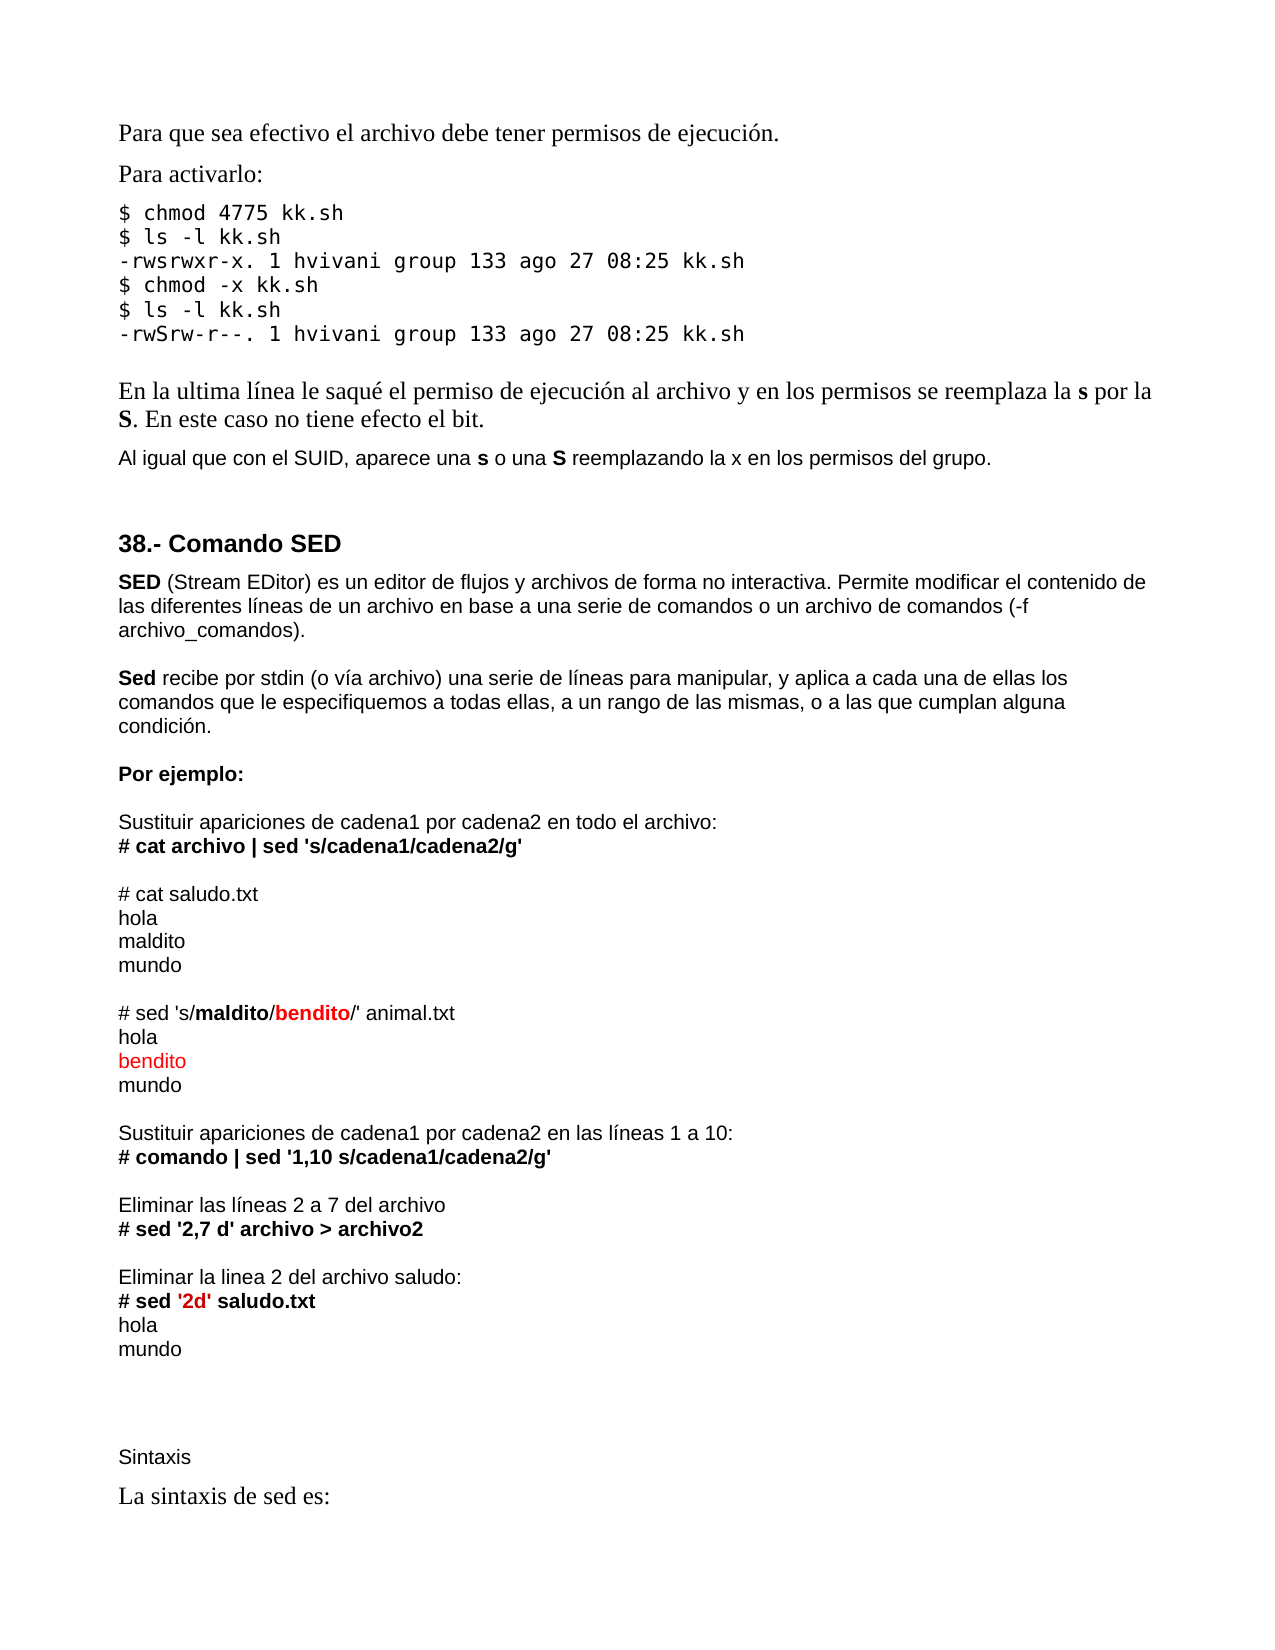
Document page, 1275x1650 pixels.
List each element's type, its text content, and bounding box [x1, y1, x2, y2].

text 38.- Comando SED [118, 529, 1157, 557]
text SED (Stream EDitor) es un editor de flujos y archivos de forma no interactiva. Permite modificar el contenido de las diferentes líneas de un archivo en base a una serie de comandos o un archivo de comandos (-f archivo_comandos). Sed recibe por stdin (o vía archivo) una serie de líneas para manipular, y aplica a cada una de ellas los comandos que le especifiquemos a todas ellas, a un rango de las mismas, o a las que cumplan alguna condición. Por ejemplo: Sustituir apariciones de cadena1 por cadena2 en todo el archivo: # cat archivo | sed 's/cadena1/cadena2/g' # cat saludo.txt hola maldito mundo # sed 's/maldito/bendito/' animal.txt hola bendito mundo Sustituir apariciones de cadena1 por cadena2 en las líneas 1 a 10: # comando | sed '1,10 s/cadena1/cadena2/g' Eliminar las líneas 2 a 7 del archivo # sed '2,7 d' archivo > archivo2 Eliminar la linea 2 del archivo saludo: # sed '2d' saludo.txt hola mundo [118, 570, 1157, 1361]
subtitle Sintaxis [118, 1445, 1157, 1469]
text Al igual que con el SUID, aparece una s o una S reemplazando la x en los permisos del grupo. [118, 446, 1157, 470]
text Para activarlo: [118, 159, 1157, 188]
text $ ls -l kk.sh [118, 298, 1157, 322]
text Para que sea efectivo el archivo debe tener permisos de ejecución. [118, 118, 1157, 147]
text -rwsrwxr-x. 1 hvivani group 133 ago 27 08:25 kk.sh [118, 249, 1157, 273]
text En la ultima línea le saqué el permiso de ejecución al archivo y en los permisos se reemplaza la s por la S. En este caso no tiene efecto el bit. [118, 376, 1157, 433]
text -rwSrw-r--. 1 hvivani group 133 ago 27 08:25 kk.sh [118, 322, 1157, 346]
text $ chmod 4775 kk.sh [118, 201, 1157, 225]
text $ ls -l kk.sh [118, 225, 1157, 249]
text La sintaxis de sed es: [118, 1481, 1157, 1510]
text $ chmod -x kk.sh [118, 273, 1157, 298]
